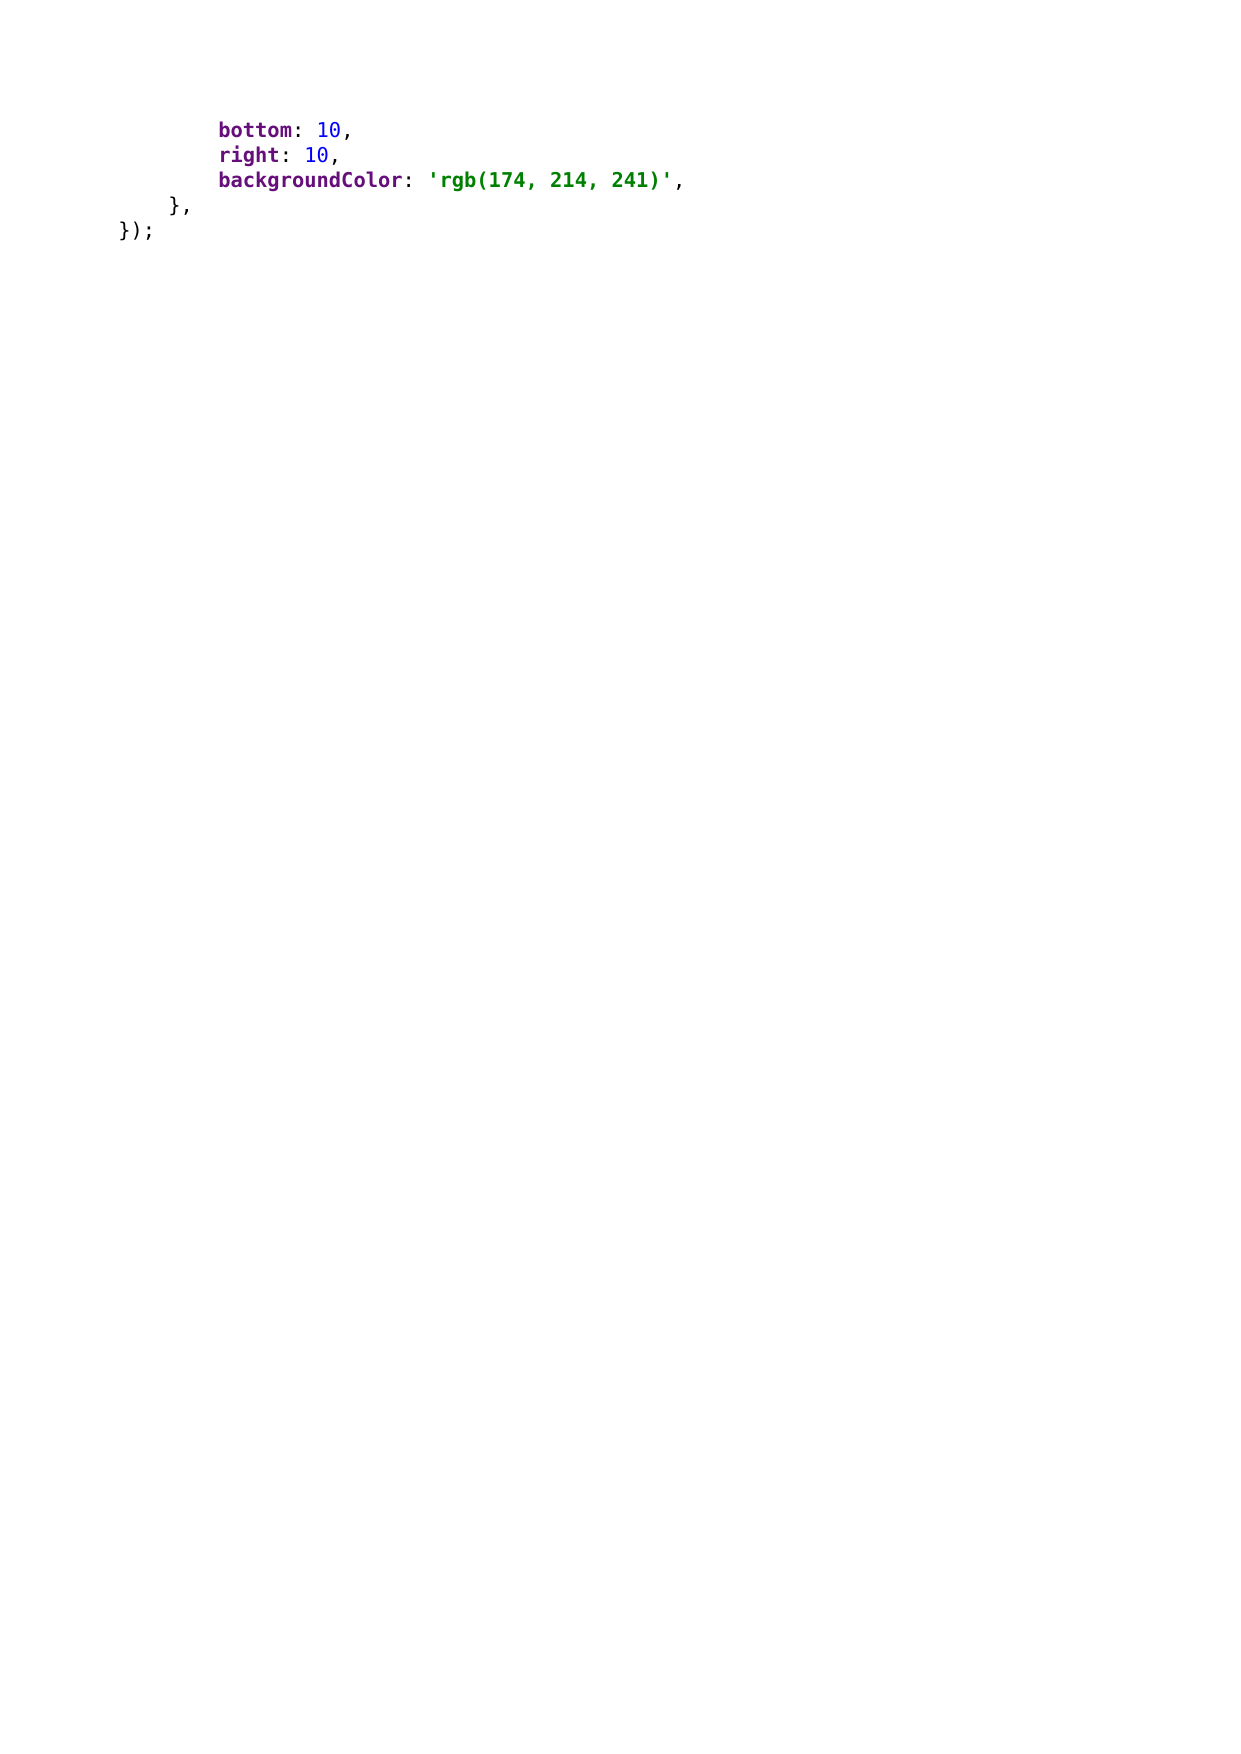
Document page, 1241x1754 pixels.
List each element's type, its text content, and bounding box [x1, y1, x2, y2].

text bottom: 10, [118, 118, 1122, 143]
text right: 10, [118, 143, 1122, 168]
text }, [118, 194, 1122, 219]
text }); [118, 219, 1122, 243]
text backgroundColor: 'rgb(174, 214, 241)', [118, 168, 1122, 194]
